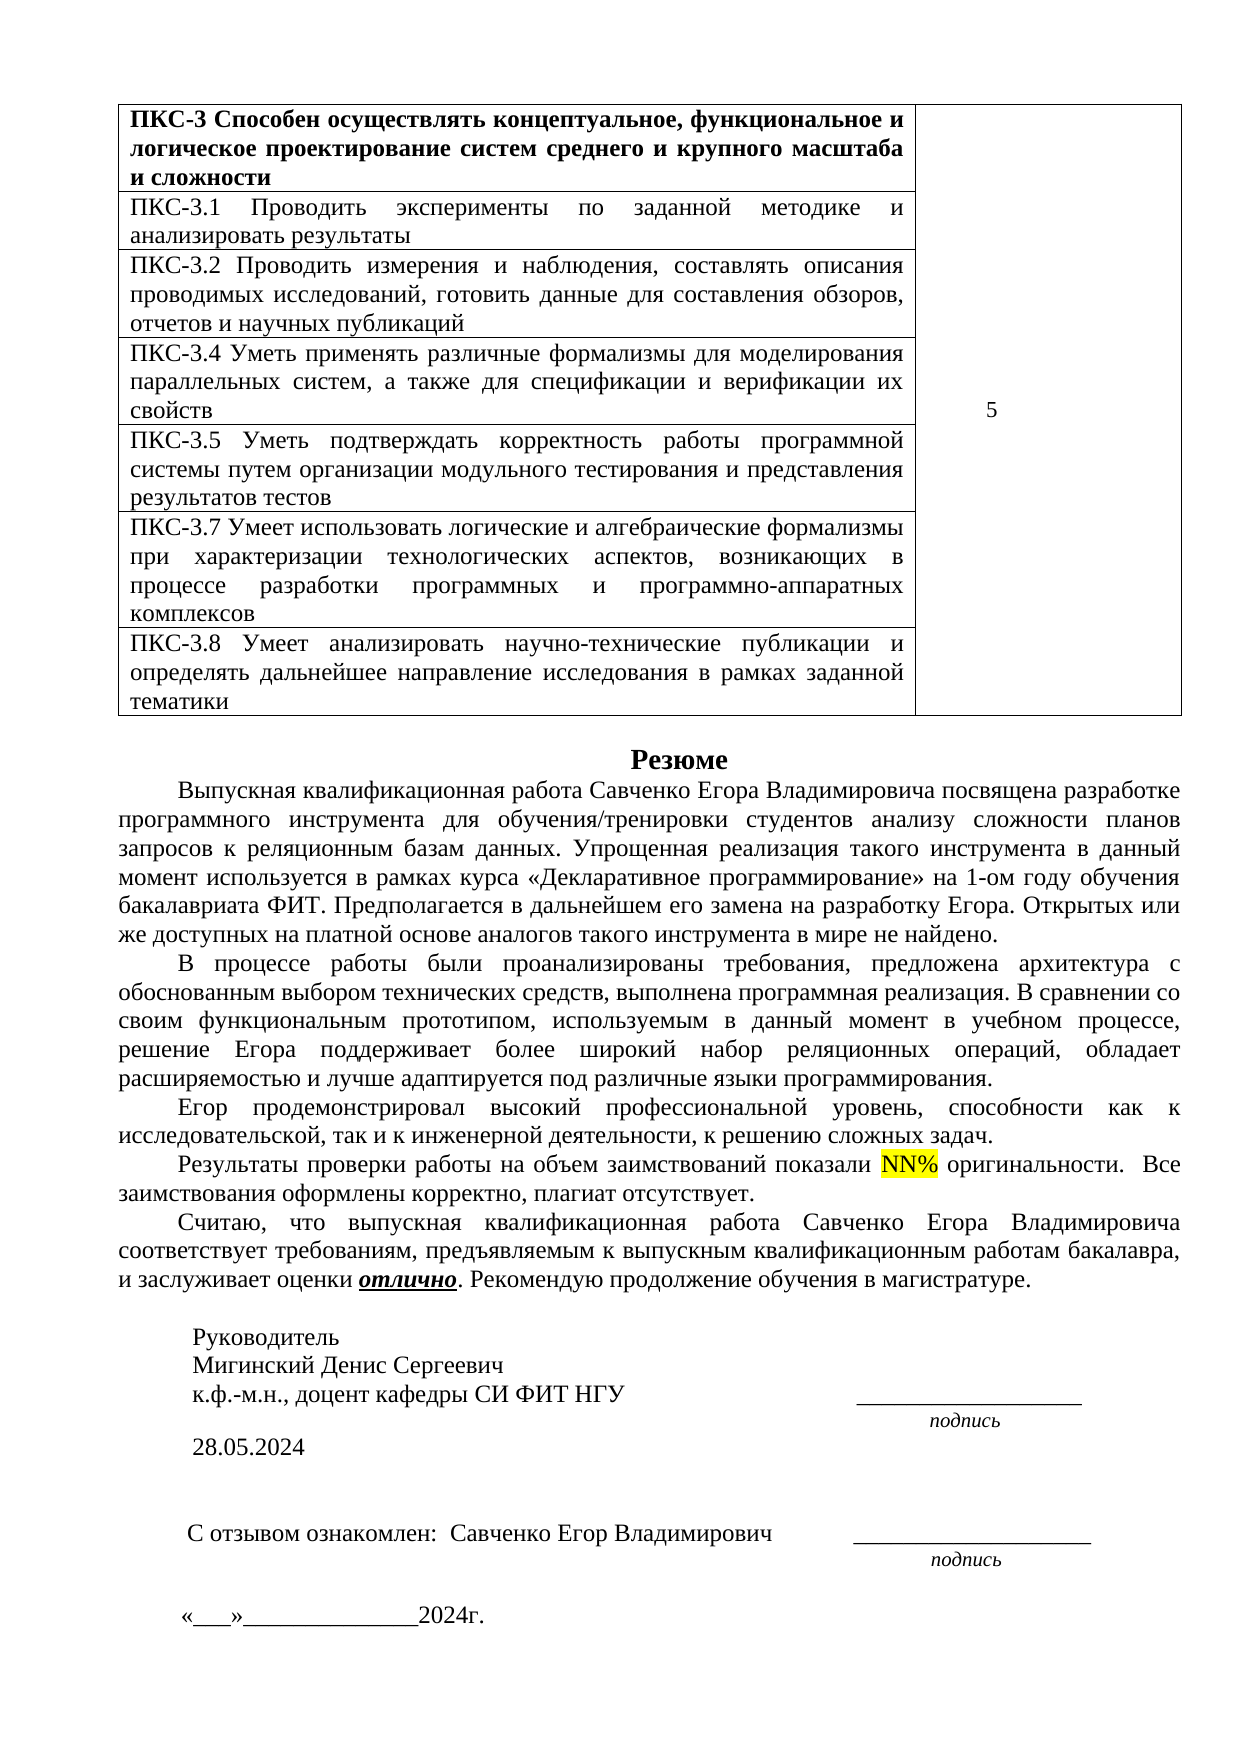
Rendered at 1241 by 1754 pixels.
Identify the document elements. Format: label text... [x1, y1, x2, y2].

text В процессе работы были проанализированы требования, предложена архитектура с обоснованным выбором технических средств, выполнена программная реализация. В сравнении со своим функциональным прототипом, используемым в данный момент в учебном процессе, решение Егора поддерживает более широкий набор реляционных операций, обладает расширяемостью и лучше адаптируется под различные языки программирования. [118, 948, 1181, 1092]
text «___»______________2024г. [118, 1600, 1181, 1628]
text к.ф.-м.н., доцент кафедры СИ ФИТ НГУ __________________ [118, 1379, 1181, 1408]
text Руководитель [118, 1322, 1181, 1350]
text Считаю, что выпускная квалификационная работа Савченко Егора Владимировича соответствует требованиям, предъявляемым к выпускным квалификационным работам бакалавра, и заслуживает оценки отлично. Рекомендую продолжение обучения в магистратуре. [118, 1207, 1181, 1293]
table_cell ПКС-3.7 Умеет использовать логические и алгебраические формализмы при характеризации технологических аспектов, возникающих в процессе разработки программных и программно-аппаратных комплексов [119, 512, 915, 627]
text Егор продемонстрировал высокий профессиональной уровень, способности как к исследовательской, так и к инженерной деятельности, к решению сложных задач. [118, 1092, 1181, 1149]
text Выпускная квалификационная работа Савченко Егора Владимировича посвящена разработке программного инструмента для обучения/тренировки студентов анализу сложности планов запросов к реляционным базам данных. Упрощенная реализация такого инструмента в данный момент используется в рамках курса «Декларативное программирование» на 1-ом году обучения бакалавриата ФИТ. Предполагается в дальнейшем его замена на разработку Егора. Открытых или же доступных на платной основе аналогов такого инструмента в мире не найдено. [118, 775, 1181, 948]
table_cell ПКС-3.4 Уметь применять различные формализмы для моделирования параллельных систем, а также для спецификации и верификации их свойств [119, 338, 915, 424]
table_cell ПКС-3.8 Умеет анализировать научно-технические публикации и определять дальнейшее направление исследования в рамках заданной тематики [119, 628, 915, 714]
text Результаты проверки работы на объем заимствований показали NN% оригинальности. Все заимствования оформлены корректно, плагиат отсутствует. [118, 1149, 1181, 1207]
text Резюме [118, 742, 1181, 775]
table_cell ПКС-3.5 Уметь подтверждать корректность работы программной системы путем организации модульного тестирования и представления результатов тестов [119, 425, 915, 511]
text подпись [856, 1408, 1181, 1432]
table_cell ПКС-3.2 Проводить измерения и наблюдения, составлять описания проводимых исследований, готовить данные для составления обзоров, отчетов и научных публикаций [119, 250, 915, 337]
text Мигинский Денис Сергеевич [118, 1350, 1181, 1379]
text 28.05.2024 [118, 1432, 1181, 1461]
table_header ПКС-3 Способен осуществлять концептуальное, функциональное и логическое проектирование систем среднего и крупного масштаба и сложности [119, 105, 915, 191]
table_cell ПКС-3.1 Проводить эксперименты по заданной методике и анализировать результаты [119, 192, 915, 249]
text подпись [118, 1547, 1181, 1571]
text С отзывом ознакомлен: Савченко Егор Владимирович ___________________ [118, 1518, 1181, 1547]
table_header 5 [916, 105, 1181, 714]
